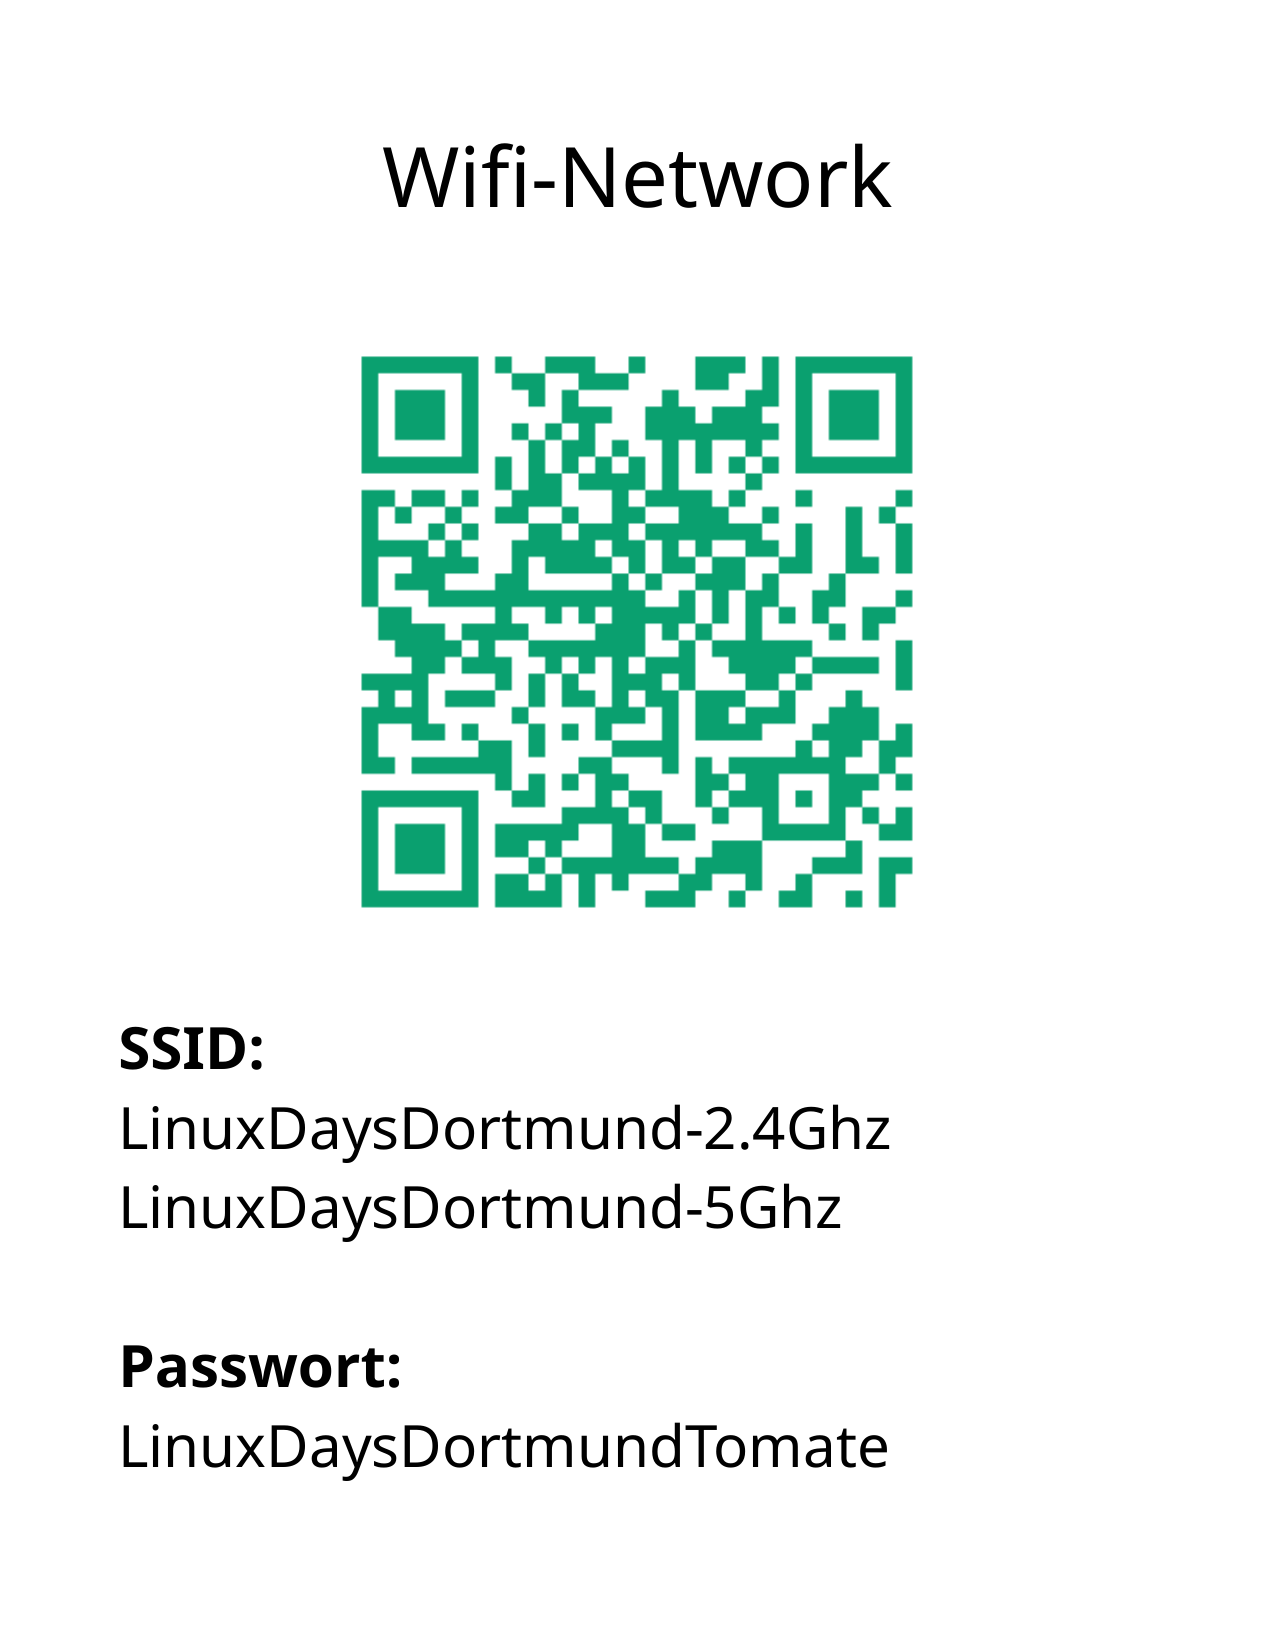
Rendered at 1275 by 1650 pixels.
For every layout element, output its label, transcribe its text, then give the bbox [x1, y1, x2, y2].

picture [262, 257, 1013, 1008]
text Passwort: [118, 1325, 1157, 1405]
text LinuxDaysDortmundTomate [118, 1405, 1157, 1484]
text Wifi-Network [118, 118, 1157, 232]
text SSID: [118, 232, 1157, 1087]
text LinuxDaysDortmund-2.4Ghz LinuxDaysDortmund-5Ghz [118, 1087, 1157, 1246]
